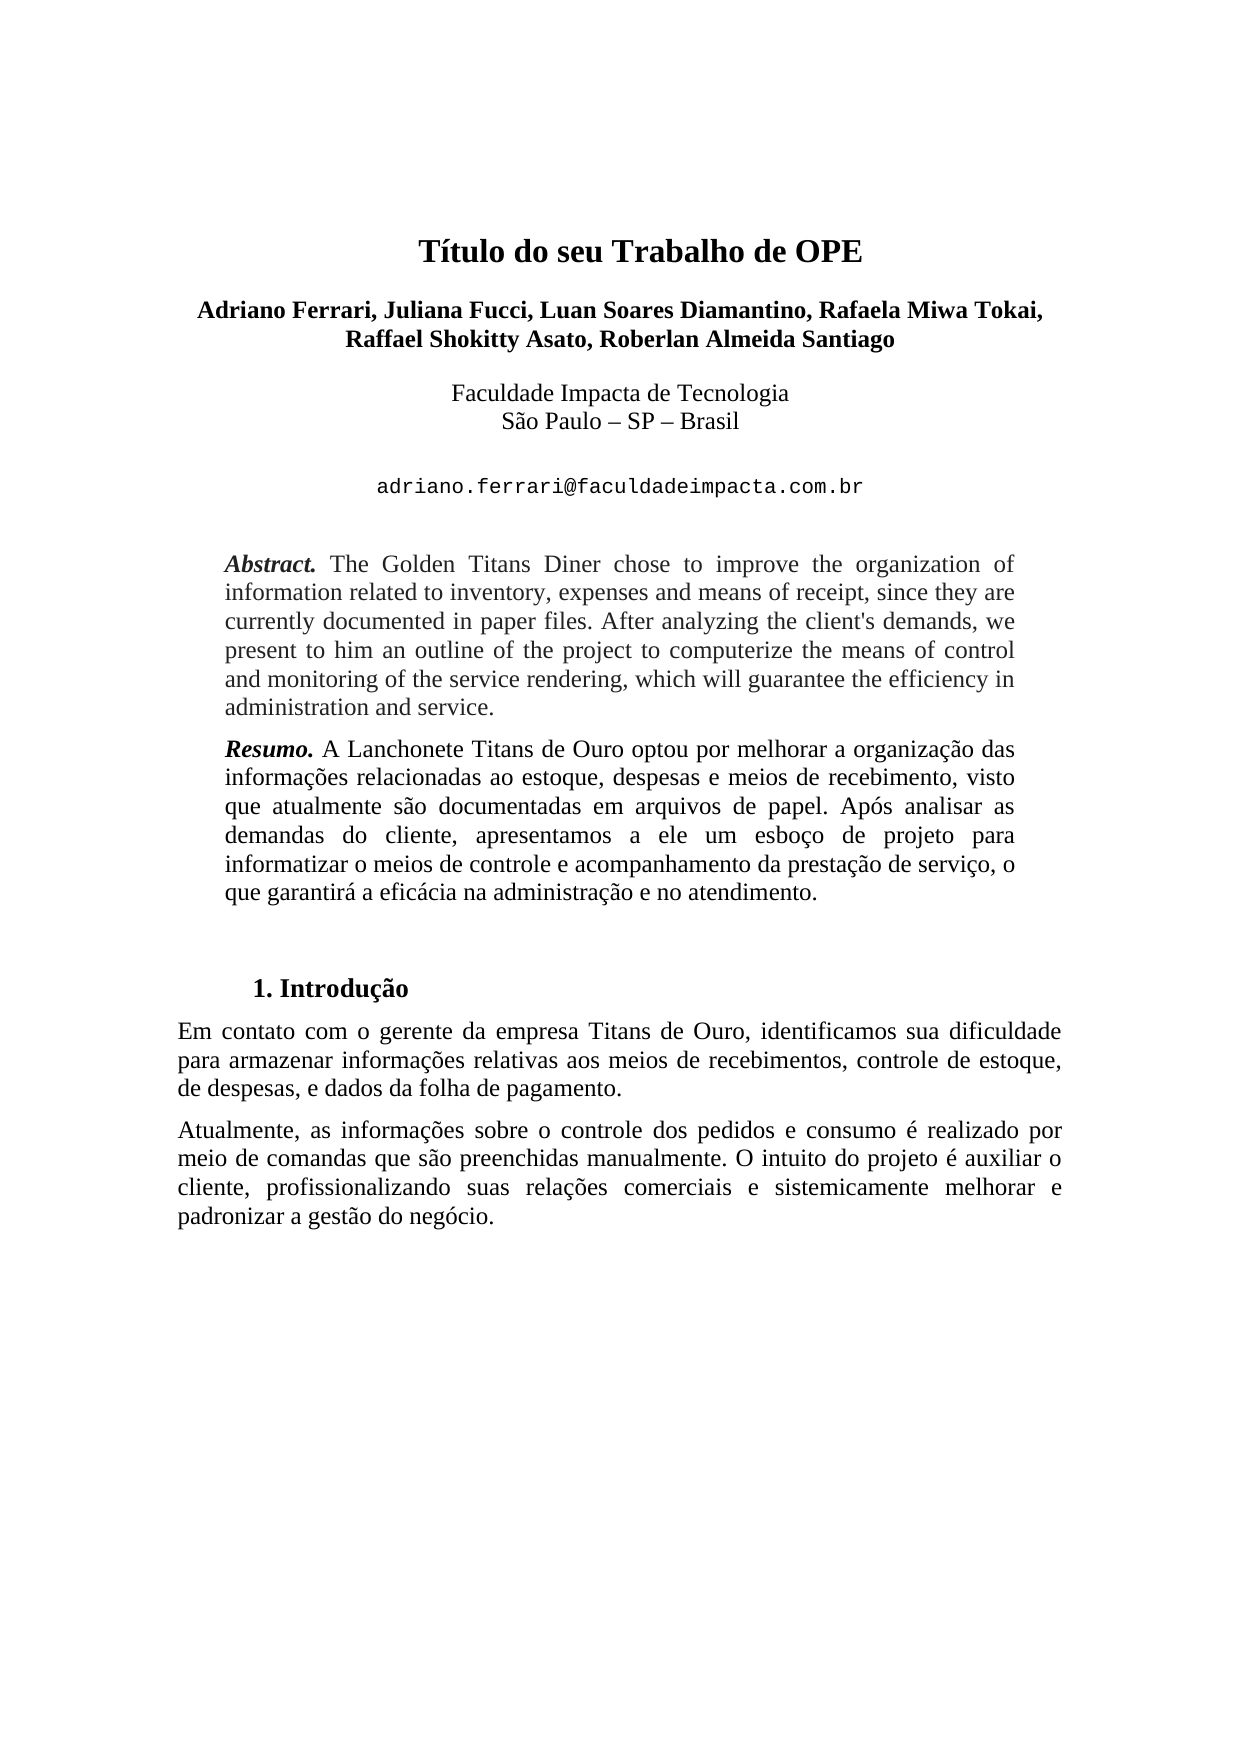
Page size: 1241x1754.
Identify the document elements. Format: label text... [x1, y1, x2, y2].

text Adriano Ferrari, Juliana Fucci, Luan Soares Diamantino, Rafaela Miwa Tokai, Raffael Shokitty Asato, Roberlan Almeida Santiago [177, 295, 1063, 353]
text Faculdade Impacta de Tecnologia São Paulo – SP – Brasil [177, 378, 1063, 464]
text Em contato com o gerente da empresa Titans de Ouro, identificamos sua dificuldade para armazenar informações relativas aos meios de recebimentos, controle de estoque, de despesas, e dados da folha de pagamento. [177, 1016, 1063, 1102]
text Título do seu Trabalho de OPE [177, 232, 1063, 270]
text Resumo. A Lanchonete Titans de Ouro optou por melhorar a organização das informações relacionadas ao estoque, despesas e meios de recebimento, visto que atualmente são documentadas em arquivos de papel. Após analisar as demandas do cliente, apresentamos a ele um esboço de projeto para informatizar o meios de controle e acompanhamento da prestação de serviço, o que garantirá a eficácia na administração e no atendimento. [224, 734, 1016, 906]
text 1. Introdução [177, 972, 1063, 1003]
text Abstract. The Golden Titans Diner chose to improve the organization of information related to inventory, expenses and means of receipt, since they are currently documented in paper files. After analyzing the client's demands, we present to him an outline of the project to computerize the means of control and monitoring of the service rendering, which will guarantee the efficiency in administration and service. [224, 549, 1016, 721]
text adriano.ferrari@faculdadeimpacta.com.br [177, 476, 1063, 500]
text Atualmente, as informações sobre o controle dos pedidos e consumo é realizado por meio de comandas que são preenchidas manualmente. O intuito do projeto é auxiliar o cliente, profissionalizando suas relações comerciais e sistemicamente melhorar e padronizar a gestão do negócio. [177, 1115, 1063, 1230]
